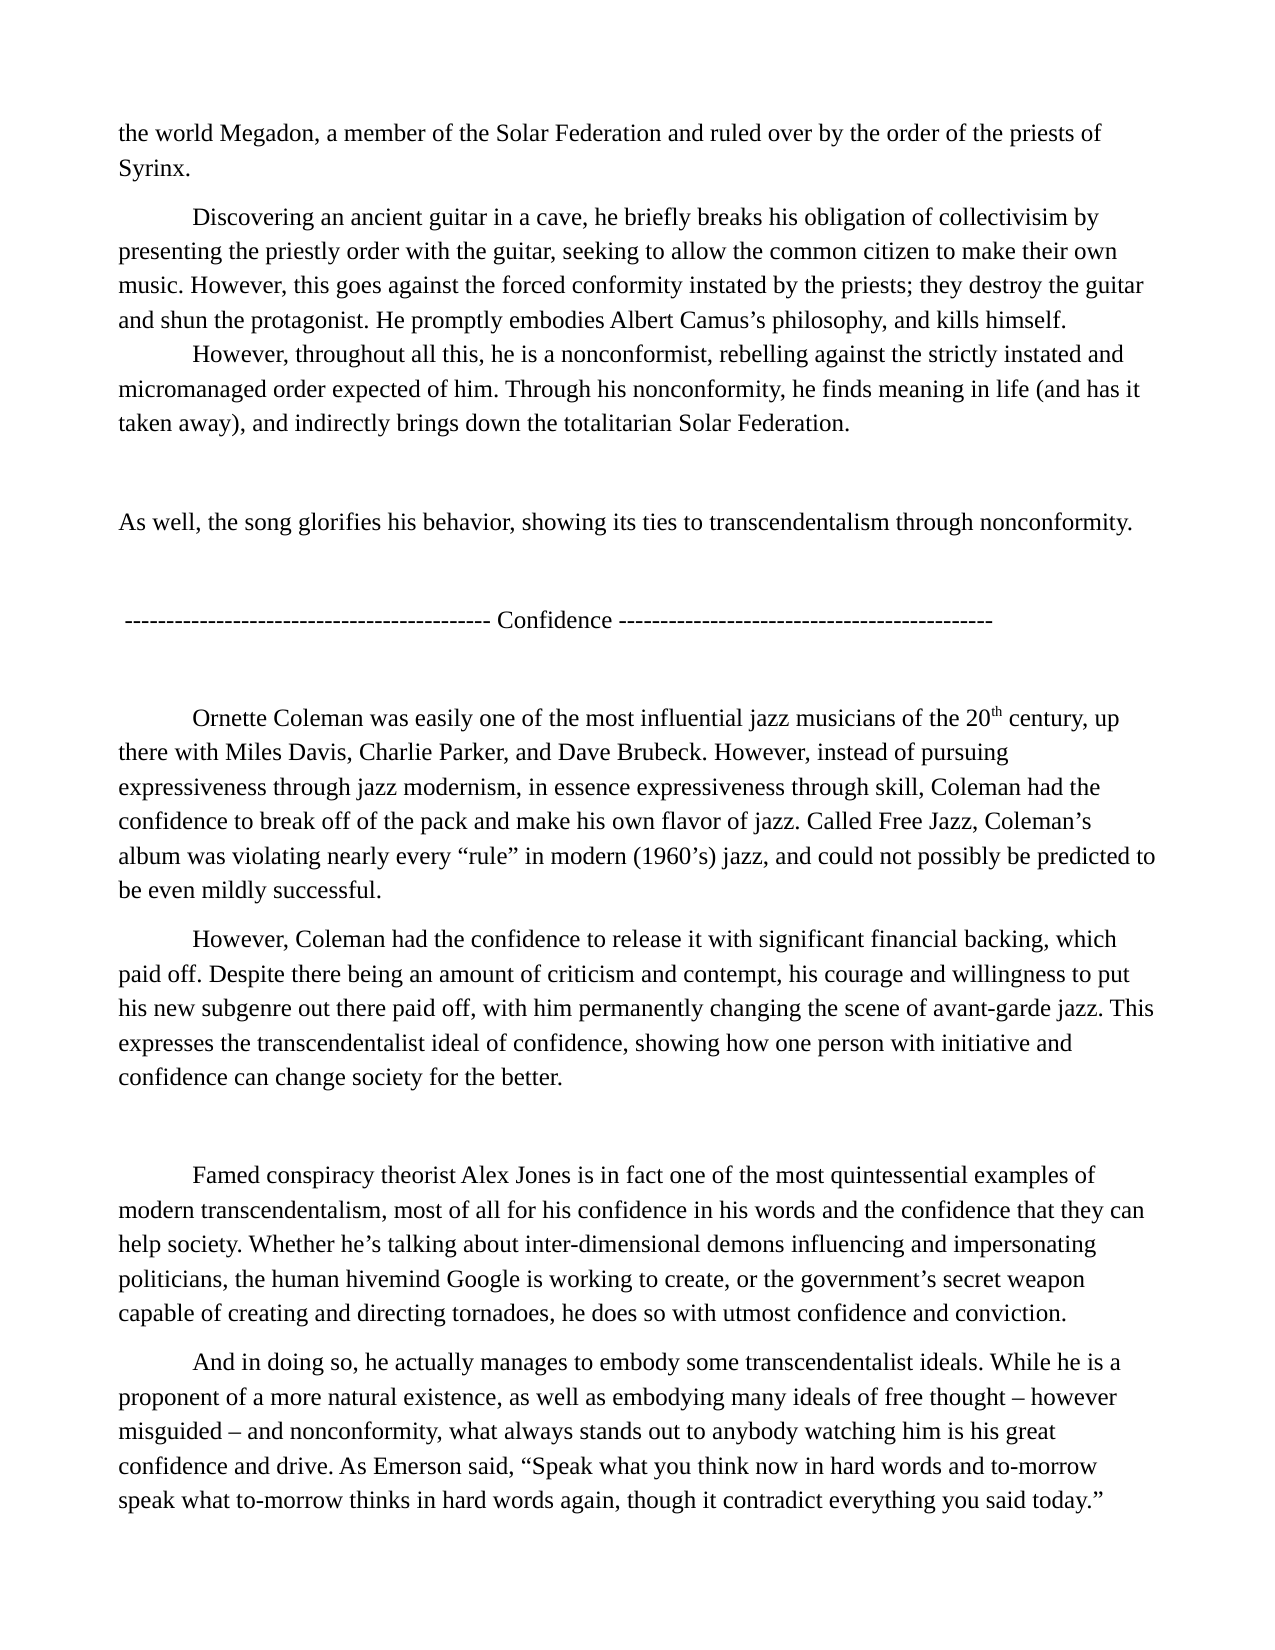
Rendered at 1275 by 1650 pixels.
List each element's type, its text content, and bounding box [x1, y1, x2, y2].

text However, Coleman had the confidence to release it with significant financial backing, which paid off. Despite there being an amount of criticism and contempt, his courage and willingness to put his new subgenre out there paid off, with him permanently changing the scene of avant-garde jazz. This expresses the transcendentalist ideal of confidence, showing how one person with initiative and confidence can change society for the better. [118, 924, 1157, 1091]
text Ornette Coleman was easily one of the most influential jazz musicians of the 20th century, up there with Miles Davis, Charlie Parker, and Dave Brubeck. However, instead of pursuing expressiveness through jazz modernism, in essence expressiveness through skill, Coleman had the confidence to break off of the pack and make his own flavor of jazz. Called Free Jazz, Coleman’s album was violating nearly every “rule” in modern (1960’s) jazz, and could not possibly be predicted to be even mildly successful. [118, 703, 1157, 904]
text the world Megadon, a member of the Solar Federation and ruled over by the order of the priests of Syrinx. [118, 118, 1157, 181]
text As well, the song glorifies his behavior, showing its ties to transcendentalism through nonconformity. [118, 507, 1157, 535]
text -------------------------------------------- Confidence --------------------------------------------- [118, 605, 1157, 633]
text Discovering an ancient guitar in a cave, he briefly breaks his obligation of collectivisim by presenting the priestly order with the guitar, seeking to allow the common citizen to make their own music. However, this goes against the forced conformity instated by the priests; they destroy the guitar and shun the protagonist. He promptly embodies Albert Camus’s philosophy, and kills himself. However, throughout all this, he is a nonconformist, rebelling against the strictly instated and micromanaged order expected of him. Through his nonconformity, he finds meaning in life (and has it taken away), and indirectly brings down the totalitarian Solar Federation. [118, 202, 1157, 437]
text Famed conspiracy theorist Alex Jones is in fact one of the most quintessential examples of modern transcendentalism, most of all for his confidence in his words and the confidence that they can help society. Whether he’s talking about inter-dimensional demons influencing and impersonating politicians, the human hivemind Google is working to create, or the government’s secret weapon capable of creating and directing tornadoes, he does so with utmost confidence and conviction. [118, 1160, 1157, 1327]
text And in doing so, he actually manages to embody some transcendentalist ideals. While he is a proponent of a more natural existence, as well as embodying many ideals of free thought – however misguided – and nonconformity, what always stands out to anybody watching him is his great confidence and drive. As Emerson said, “Speak what you think now in hard words and to-morrow speak what to-morrow thinks in hard words again, though it contradict everything you said today.” [118, 1347, 1157, 1514]
